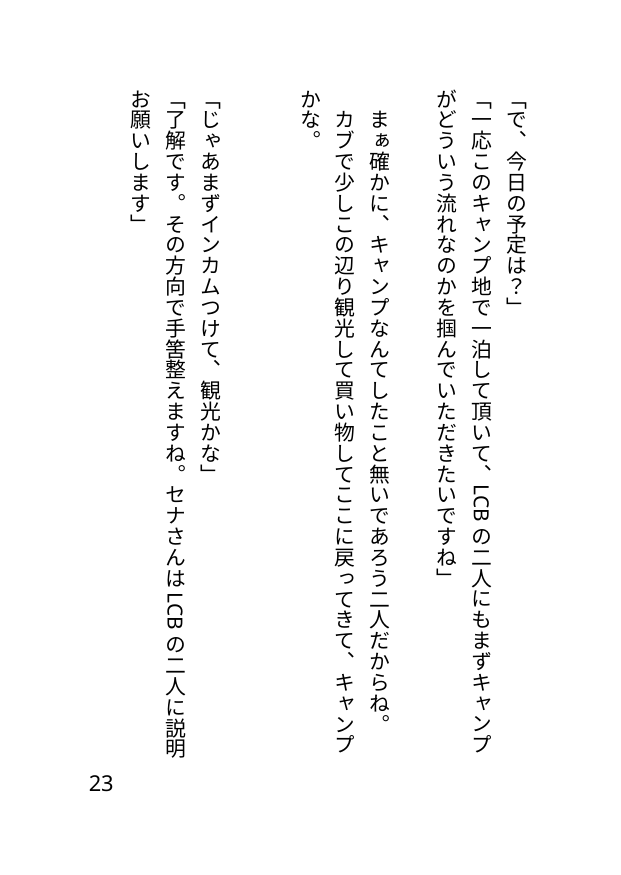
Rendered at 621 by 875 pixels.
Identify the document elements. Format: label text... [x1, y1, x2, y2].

text 「了解です。その方向で手筈整えますね。セナさんはLCBの二人に説明お願いします」 [126, 88, 191, 768]
text まぁ確かに、キャンプなんてしたこと無いであろう二人だからね。 [364, 88, 395, 768]
text 「じゃあまずインカムつけて、観光かな」 [195, 88, 226, 768]
text カブで少しこの辺り観光して買い物してここに戻ってきて、キャンプかな。 [295, 88, 360, 768]
text 「で、今日の予定は？」 [501, 88, 532, 768]
text 「一応このキャンプ地で一泊して頂いて、LCBの二人にもまずキャンプがどういう流れなのかを掴んでいただきたいですね」 [432, 88, 497, 768]
